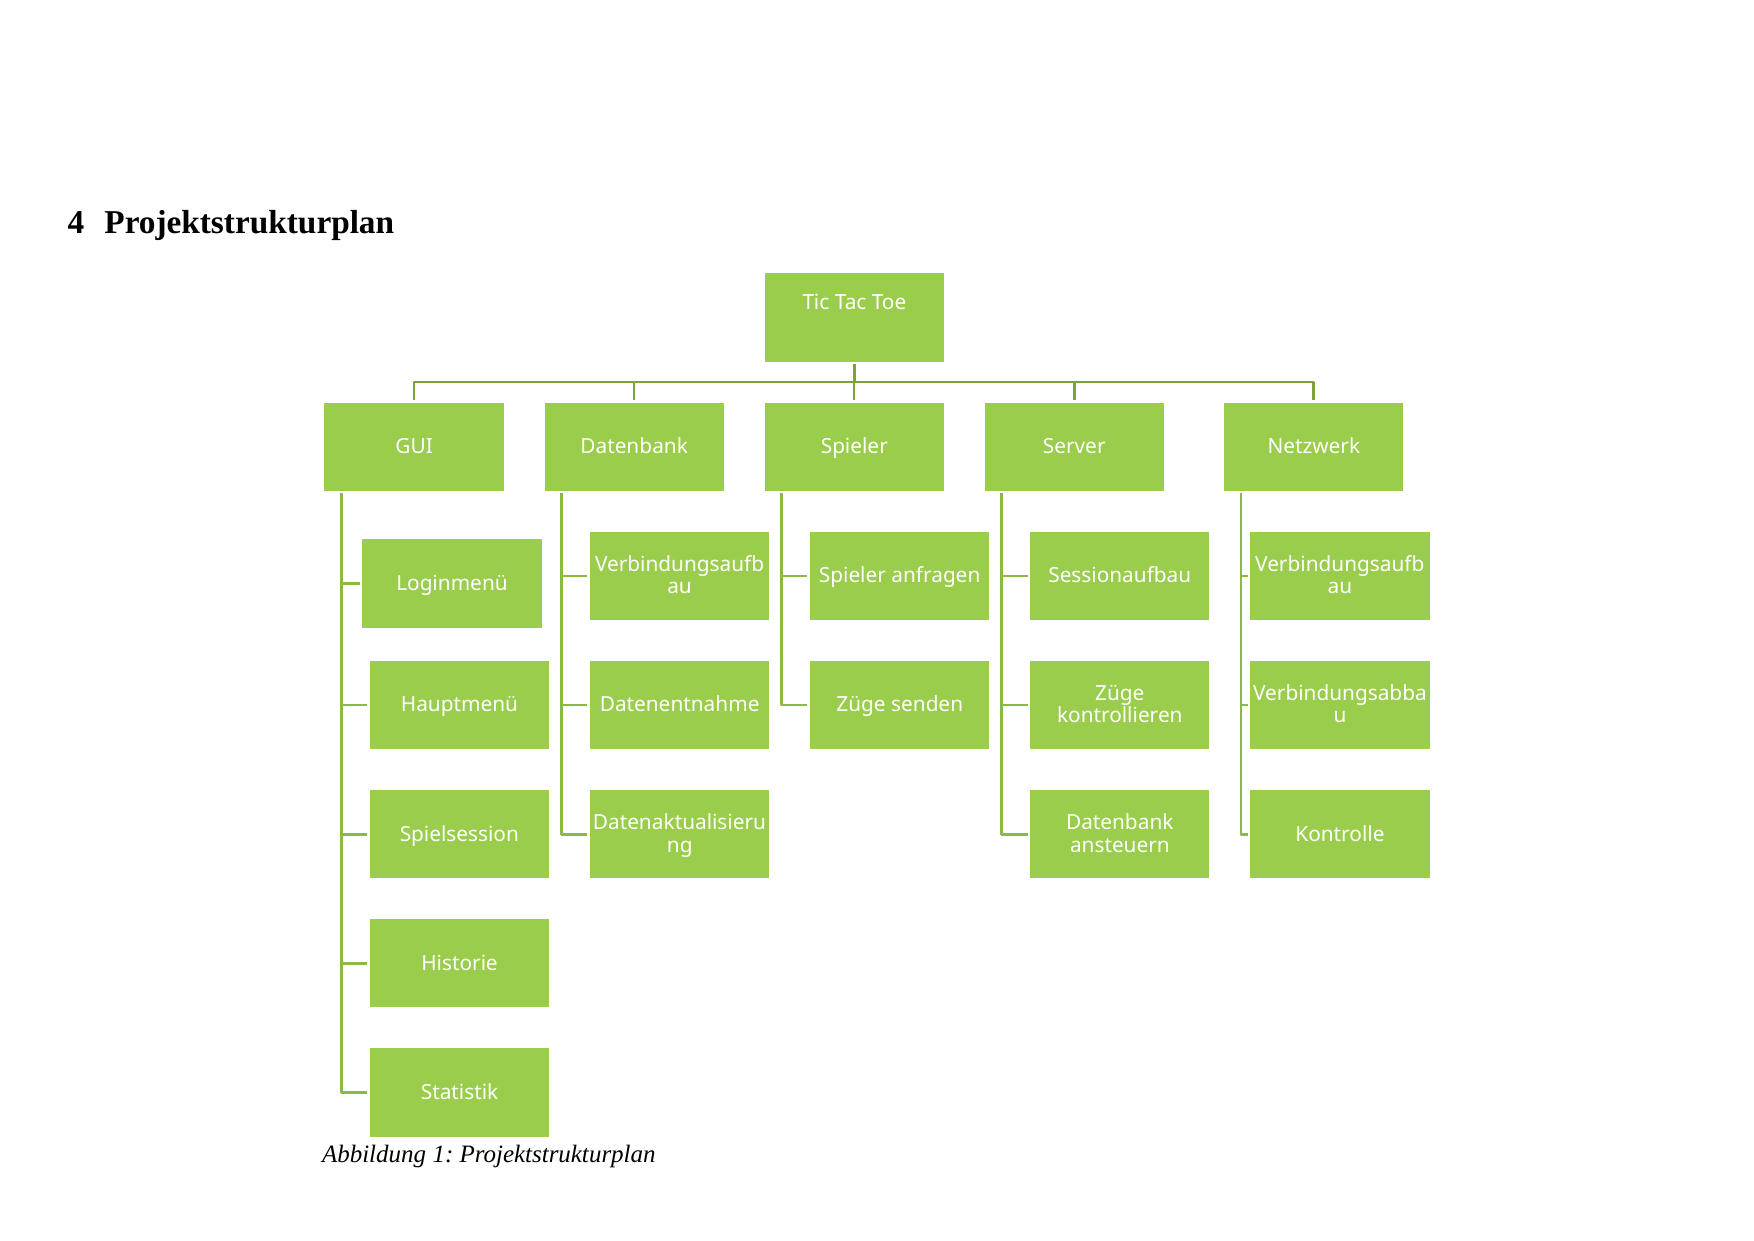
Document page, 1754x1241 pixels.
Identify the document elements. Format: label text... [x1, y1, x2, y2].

subtitle Projektstrukturplan [59, 202, 1695, 241]
text Abbildung 1: Projektstrukturplan [322, 383, 1432, 1168]
text Abbildung 1: Projektstrukturplan [856, 285, 1432, 575]
text Abbildung 1: Projektstrukturplan [1242, 577, 1432, 704]
text Abbildung 1: Projektstrukturplan [1242, 706, 1432, 833]
text Abbildung 1: Projektstrukturplan [322, 285, 853, 400]
